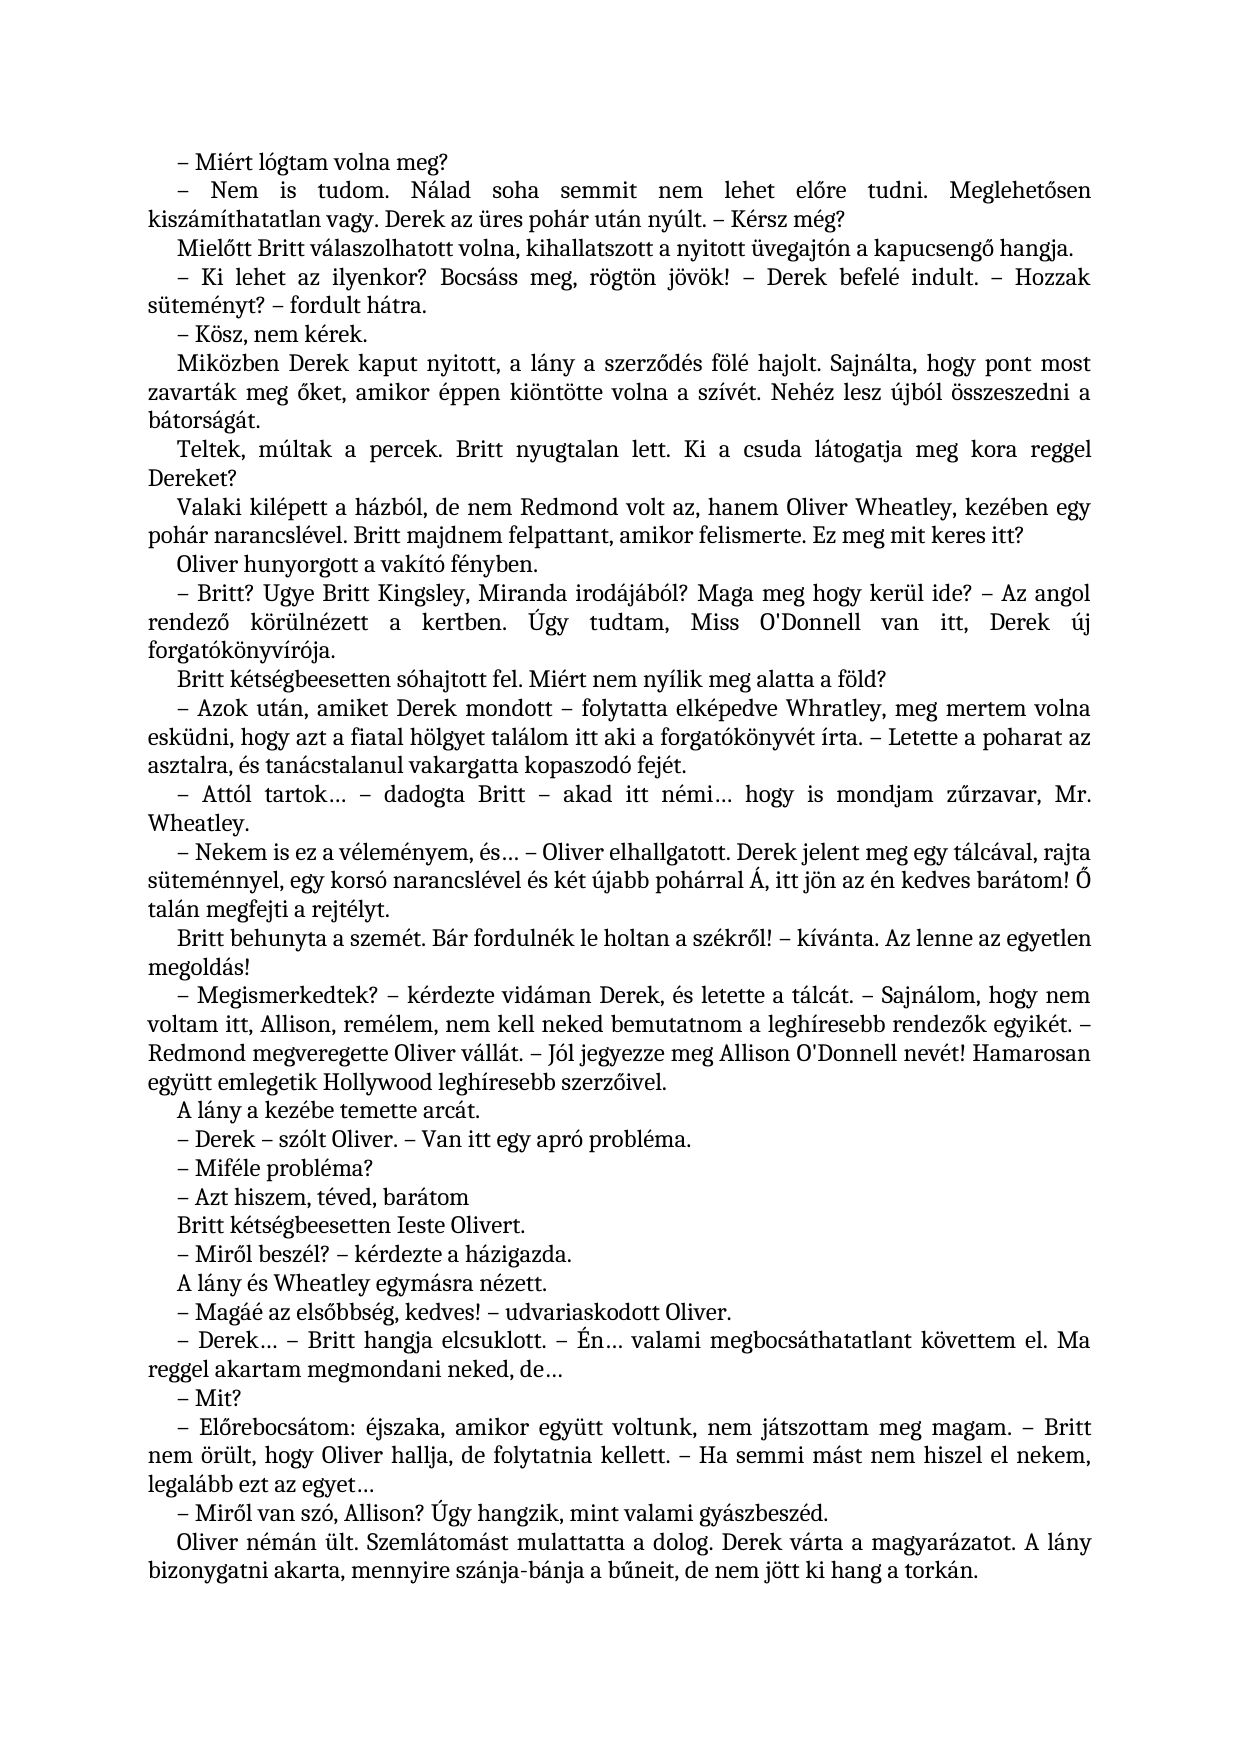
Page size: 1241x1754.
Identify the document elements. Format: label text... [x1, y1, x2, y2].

text – Ki lehet az ilyenkor? Bocsáss meg, rögtön jövök! – Derek befelé indult. – Hozzak süteményt? – fordult hátra. [148, 263, 1093, 320]
text – Mit? [148, 1384, 1093, 1413]
text – Miről beszél? – kérdezte a házigazda. [148, 1240, 1093, 1269]
text – Kösz, nem kérek. [148, 320, 1093, 349]
text Mielőtt Britt válaszolhatott volna, kihallatszott a nyitott üvegajtón a kapucsengő hangja. [148, 234, 1093, 263]
text – Miféle probléma? [148, 1154, 1093, 1183]
text – Derek… – Britt hangja elcsuklott. – Én… valami megbocsáthatatlant követtem el. Ma reggel akartam megmondani neked, de… [148, 1326, 1093, 1384]
text Oliver hunyorgott a vakító fényben. [148, 550, 1093, 579]
text – Britt? Ugye Britt Kingsley, Miranda irodájából? Maga meg hogy kerül ide? – Az angol rendező körülnézett a kertben. Úgy tudtam, Miss O'Donnell van itt, Derek új forgatókönyvírója. [148, 579, 1093, 665]
text Valaki kilépett a házból, de nem Redmond volt az, hanem Oliver Wheatley, kezében egy pohár narancslével. Britt majdnem felpattant, amikor felismerte. Ez meg mit keres itt? [148, 493, 1093, 550]
text – Attól tartok… – dadogta Britt – akad itt némi… hogy is mondjam zűrzavar, Mr. Wheatley. [148, 780, 1093, 838]
text – Azt hiszem, téved, barátom [148, 1183, 1093, 1211]
text – Magáé az elsőbbség, kedves! – udvariaskodott Oliver. [148, 1298, 1093, 1326]
text – Miről van szó, Allison? Úgy hangzik, mint valami gyászbeszéd. [148, 1499, 1093, 1528]
text – Nekem is ez a véleményem, és… – Oliver elhallgatott. Derek jelent meg egy tálcával, rajta süteménnyel, egy korsó narancslével és két újabb pohárral Á, itt jön az én kedves barátom! Ő talán megfejti a rejtélyt. [148, 838, 1093, 924]
text Miközben Derek kaput nyitott, a lány a szerződés fölé hajolt. Sajnálta, hogy pont most zavarták meg őket, amikor éppen kiöntötte volna a szívét. Nehéz lesz újból összeszedni a bátorságát. [148, 349, 1093, 435]
text – Miért lógtam volna meg? [148, 148, 1093, 176]
text – Előrebocsátom: éjszaka, amikor együtt voltunk, nem játszottam meg magam. – Britt nem örült, hogy Oliver hallja, de folytatnia kellett. – Ha semmi mást nem hiszel el nekem, legalább ezt az egyet… [148, 1413, 1093, 1499]
text Britt kétségbeesetten Ieste Olivert. [148, 1211, 1093, 1240]
text – Derek – szólt Oliver. – Van itt egy apró probléma. [148, 1125, 1093, 1154]
text Britt kétségbeesetten sóhajtott fel. Miért nem nyílik meg alatta a föld? [148, 665, 1093, 694]
text Oliver némán ült. Szemlátomást mulattatta a dolog. Derek várta a magyarázatot. A lány bizonygatni akarta, mennyire szánja-bánja a bűneit, de nem jött ki hang a torkán. [148, 1528, 1093, 1585]
text – Megismerkedtek? – kérdezte vidáman Derek, és letette a tálcát. – Sajnálom, hogy nem voltam itt, Allison, remélem, nem kell neked bemutatnom a leghíresebb rendezők egyikét. – Redmond megveregette Oliver vállát. – Jól jegyezze meg Allison O'Donnell nevét! Hamarosan együtt emlegetik Hollywood leghíresebb szerzőivel. [148, 981, 1093, 1096]
text Britt behunyta a szemét. Bár fordulnék le holtan a székről! – kívánta. Az lenne az egyetlen megoldás! [148, 924, 1093, 981]
text – Nem is tudom. Nálad soha semmit nem lehet előre tudni. Meglehetősen kiszámíthatatlan vagy. Derek az üres pohár után nyúlt. – Kérsz még? [148, 176, 1093, 234]
text – Azok után, amiket Derek mondott – folytatta elképedve Whratley, meg mertem volna esküdni, hogy azt a fiatal hölgyet találom itt aki a forgatókönyvét írta. – Letette a poharat az asztalra, és tanácstalanul vakargatta kopaszodó fejét. [148, 694, 1093, 780]
text Teltek, múltak a percek. Britt nyugtalan lett. Ki a csuda látogatja meg kora reggel Dereket? [148, 435, 1093, 493]
text A lány a kezébe temette arcát. [148, 1096, 1093, 1125]
text A lány és Wheatley egymásra nézett. [148, 1269, 1093, 1298]
